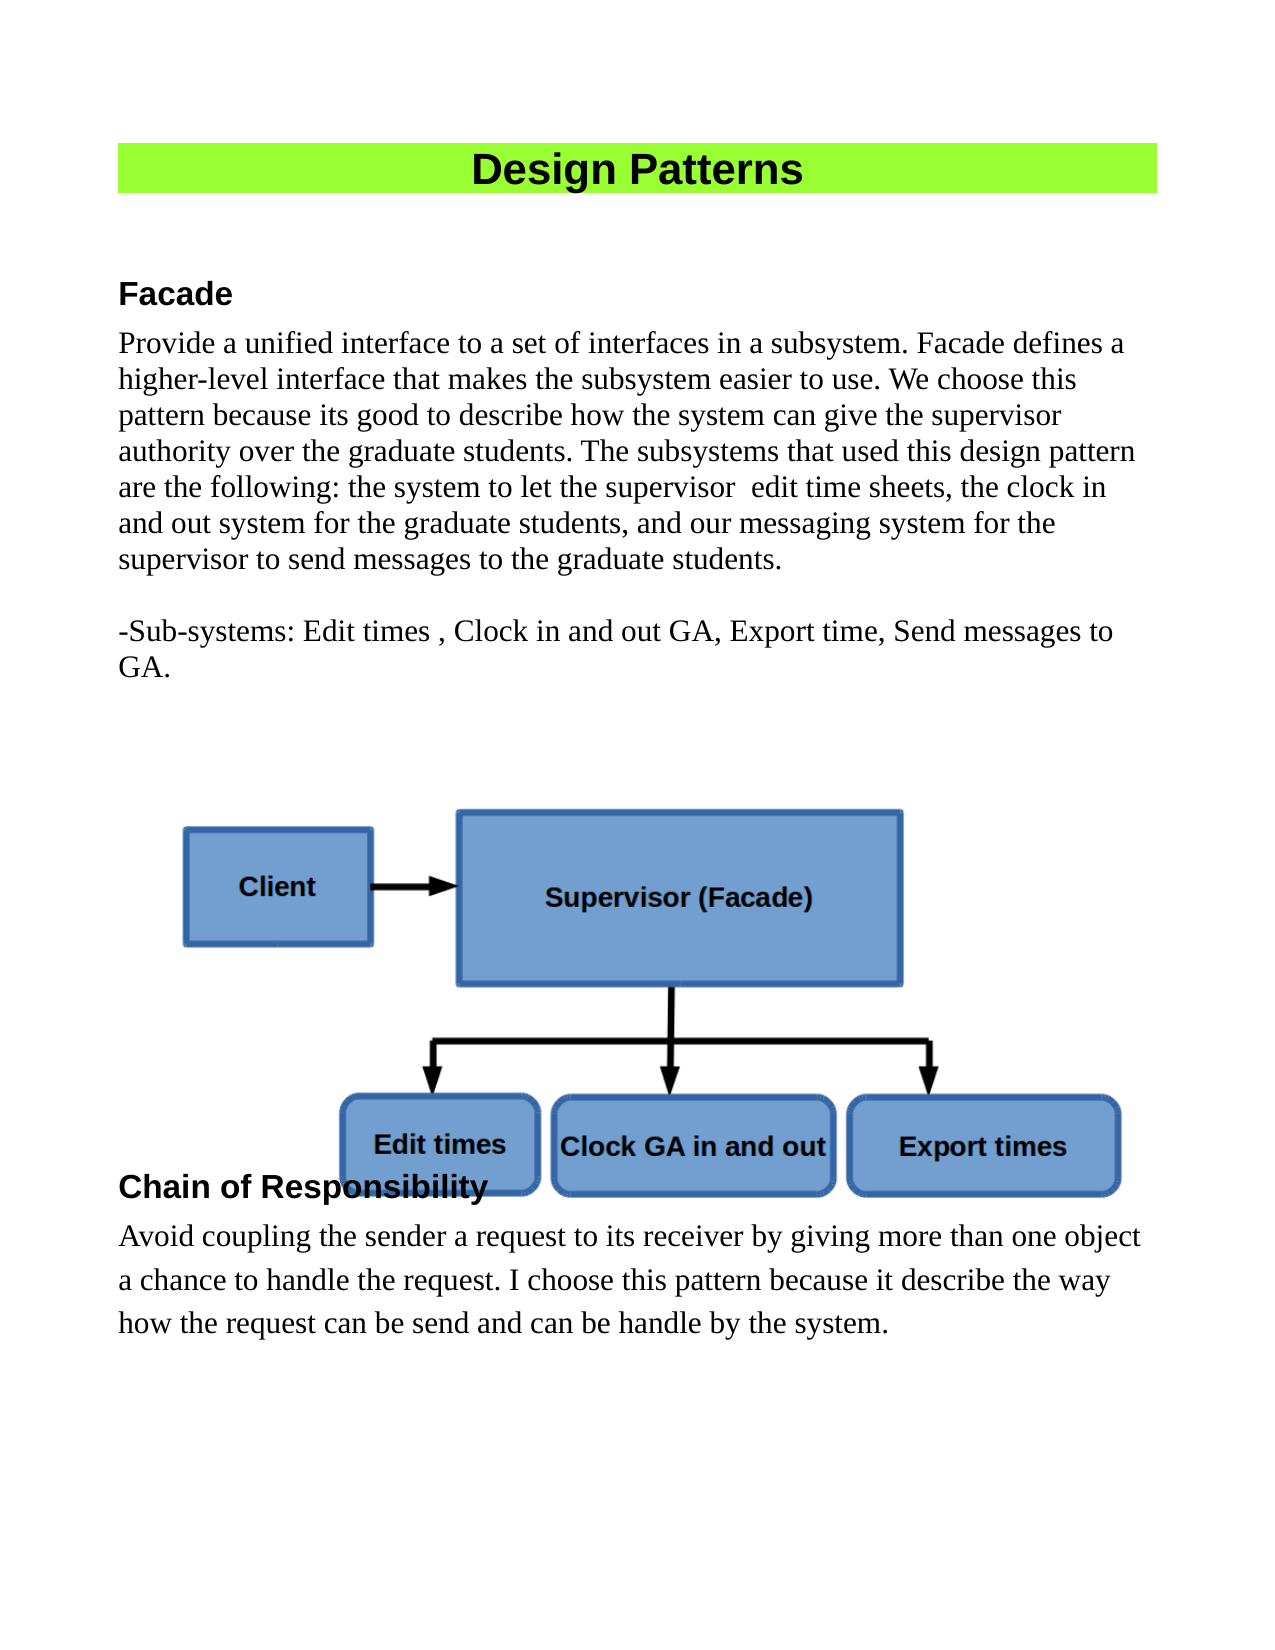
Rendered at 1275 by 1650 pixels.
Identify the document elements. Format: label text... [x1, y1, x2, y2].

subtitle Facade [118, 273, 1157, 312]
text Provide a unified interface to a set of interfaces in a subsystem. Facade defines a higher-level interface that makes the subsystem easier to use. We choose this pattern because its good to describe how the system can give the supervisor authority over the graduate students. The subsystems that used this design pattern are the following: the system to let the supervisor edit time sheets, the clock in and out system for the graduate students, and our messaging system for the supervisor to send messages to the graduate students. [118, 324, 1157, 576]
picture [52, 578, 1191, 1458]
subtitle Design Patterns [118, 143, 1157, 193]
